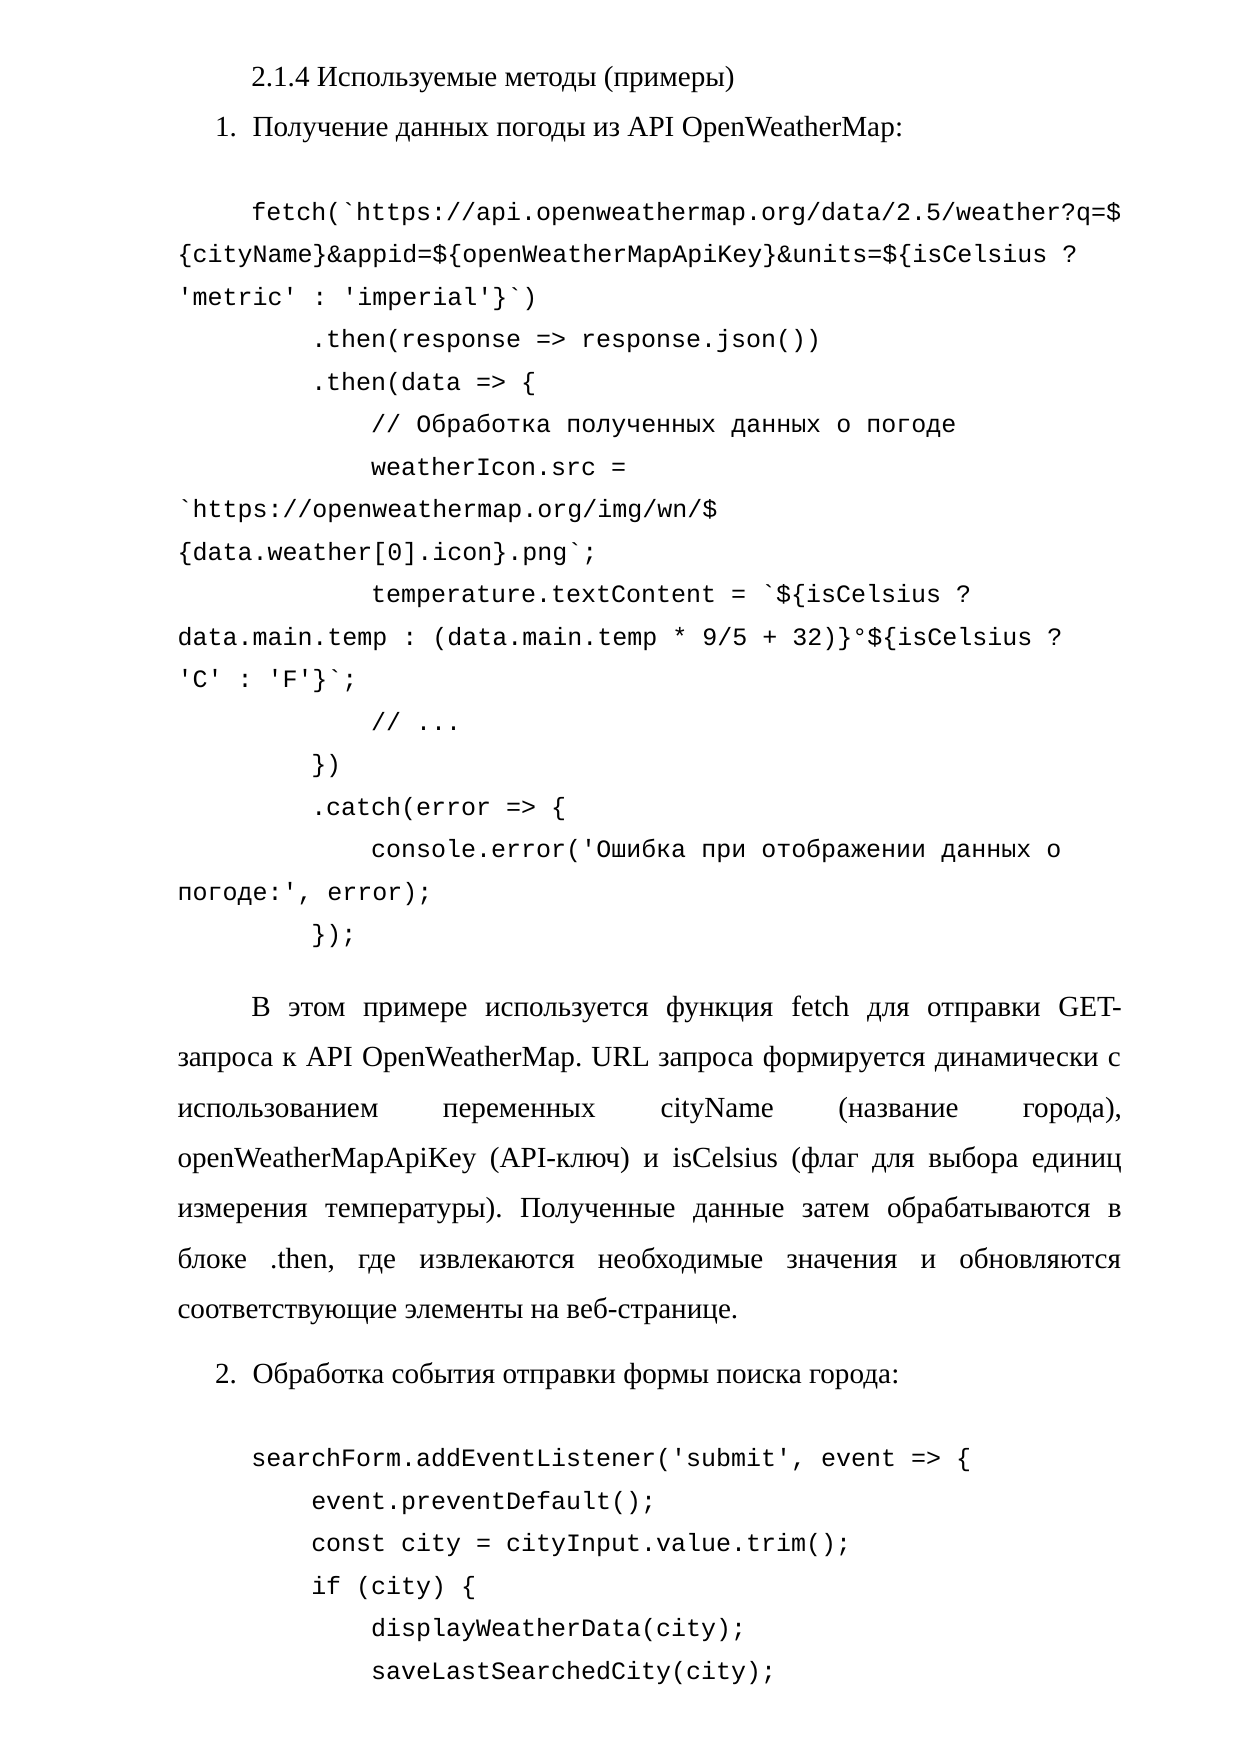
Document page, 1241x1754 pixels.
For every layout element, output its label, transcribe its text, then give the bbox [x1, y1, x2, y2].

list Получение данных погоды из API OpenWeatherMap: [215, 109, 1122, 143]
text const city = cityInput.value.trim(); [177, 1531, 1122, 1559]
text weatherIcon.src = `https://openweathermap.org/img/wn/${data.weather[0].icon}.png`; [177, 454, 1122, 568]
text fetch(`https://api.openweathermap.org/data/2.5/weather?q=${cityName}&appid=${openWeatherMapApiKey}&units=${isCelsius ? 'metric' : 'imperial'}`) [177, 199, 1122, 313]
text .catch(error => { [177, 794, 1122, 823]
text searchForm.addEventListener('submit', event => { [177, 1446, 1122, 1474]
text console.error('Ошибка при отображении данных о погоде:', error); [177, 837, 1122, 908]
text // Обработка полученных данных о погоде [177, 412, 1122, 440]
text temperature.textContent = `${isCelsius ? data.main.temp : (data.main.temp * 9/5 + 32)}°${isCelsius ? 'C' : 'F'}`; [177, 582, 1122, 695]
text // ... [177, 709, 1122, 738]
subtitle 2.1.4 Используемые методы (примеры) [177, 59, 1122, 93]
text saveLastSearchedCity(city); [177, 1658, 1122, 1687]
list Обработка события отправки формы поиска города: [215, 1356, 1122, 1389]
text .then(response => response.json()) [177, 327, 1122, 355]
text В этом примере используется функция fetch для отправки GET-запроса к API OpenWeatherMap. URL запроса формируется динамически с использованием переменных cityName (название города), openWeatherMapApiKey (API-ключ) и isCelsius (флаг для выбора единиц измерения температуры). Полученные данные затем обрабатываются в блоке .then, где извлекаются необходимые значения и обновляются соответствующие элементы на веб-странице. [177, 989, 1122, 1325]
text .then(data => { [177, 369, 1122, 398]
text }) [177, 752, 1122, 780]
text displayWeatherData(city); [177, 1616, 1122, 1644]
text }); [177, 922, 1122, 950]
text event.preventDefault(); [177, 1488, 1122, 1517]
text if (city) { [177, 1573, 1122, 1602]
